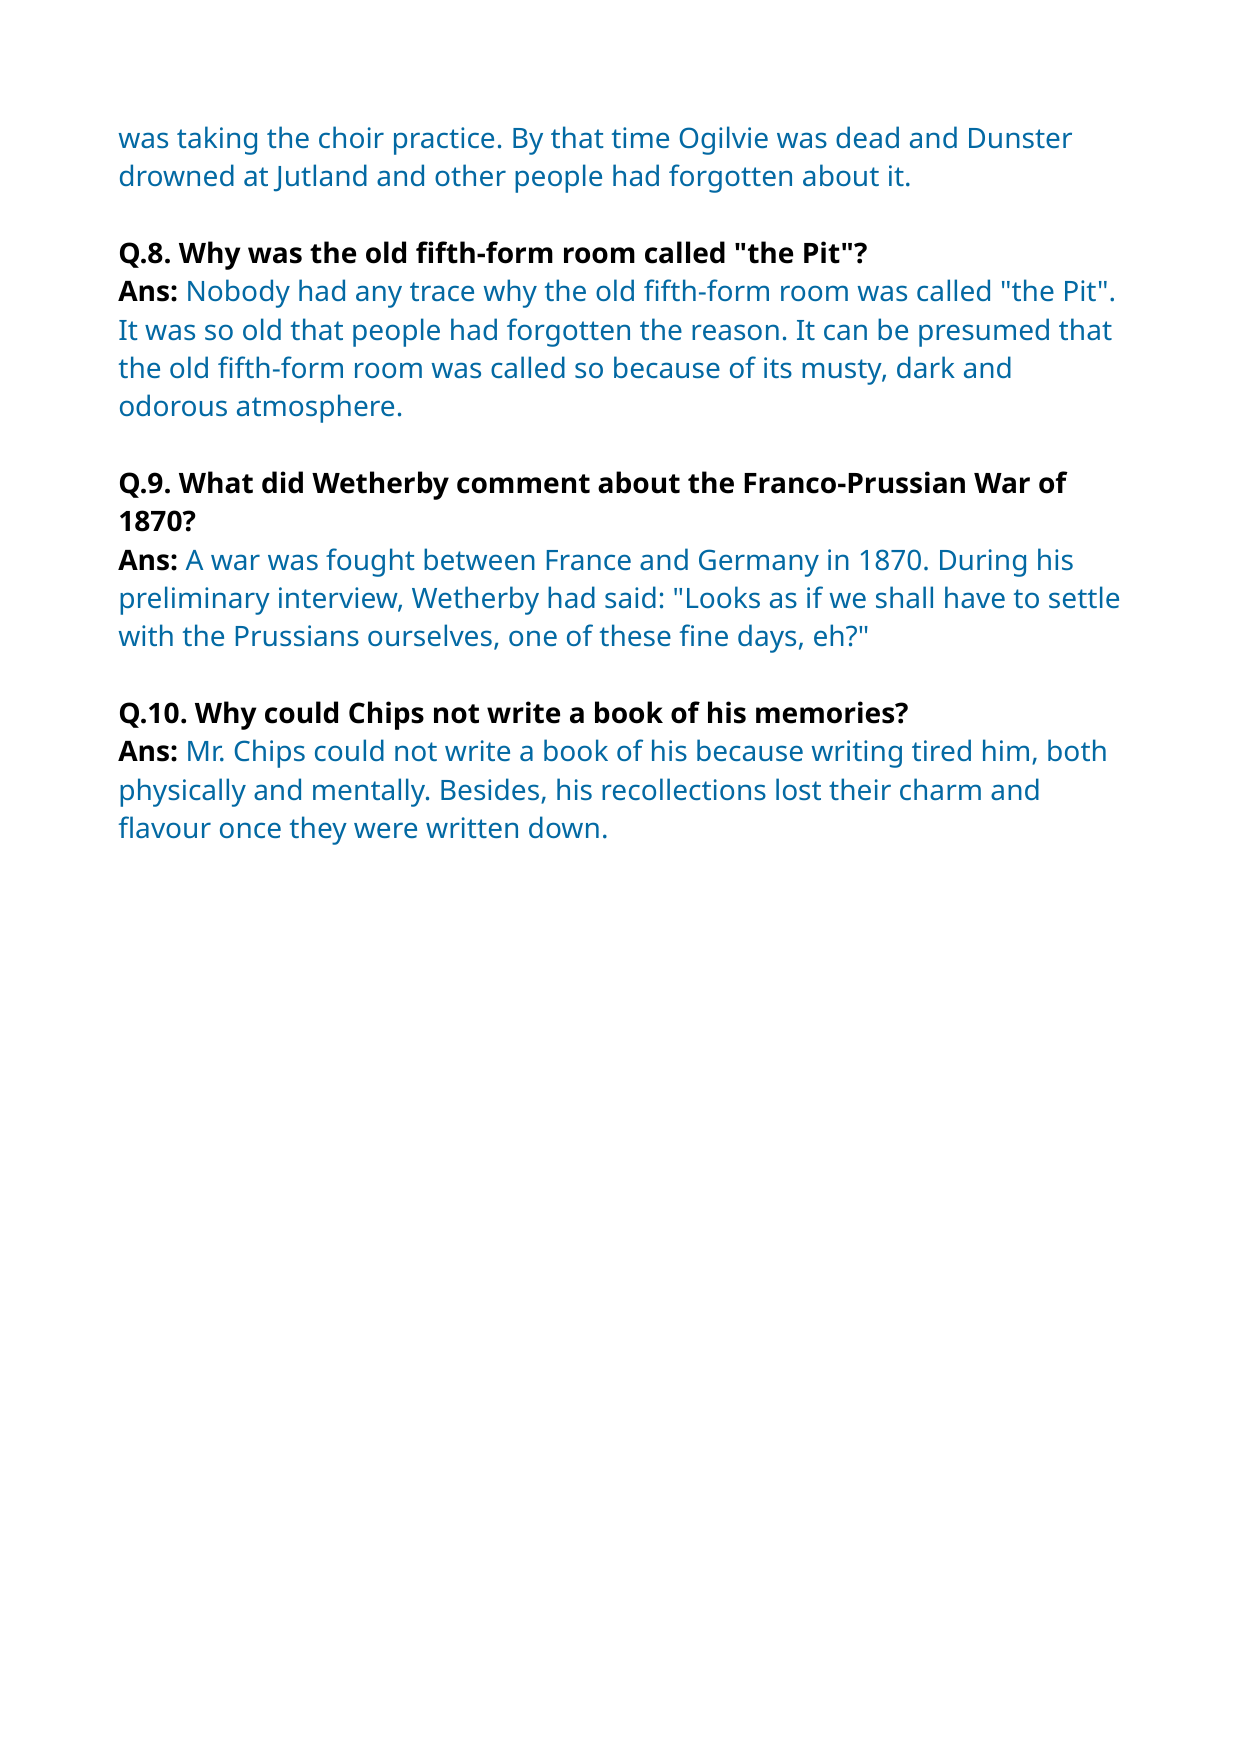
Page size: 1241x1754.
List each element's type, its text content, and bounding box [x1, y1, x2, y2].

text Q.8. Why was the old fifth-form room called "the Pit"? Ans: Nobody had any trace why the old fifth-form room was called "the Pit". It was so old that people had forgotten the reason. It can be presumed that the old fifth-form room was called so because of its musty, dark and odorous atmosphere. [118, 195, 1122, 425]
text Q.9. What did Wetherby comment about the Franco-Prussian War of 1870? Ans: A war was fought between France and Germany in 1870. During his preliminary interview, Wetherby had said: "Looks as if we shall have to settle with the Prussians ourselves, one of these fine days, eh?" [118, 425, 1122, 655]
text Q.10. Why could Chips not write a book of his memories? Ans: Mr. Chips could not write a book of his because writing tired him, both physically and mentally. Besides, his recollections lost their charm and flavour once they were written down. [118, 655, 1122, 846]
text was taking the choir practice. By that time Ogilvie was dead and Dunster drowned at Jutland and other people had forgotten about it. [118, 118, 1122, 195]
